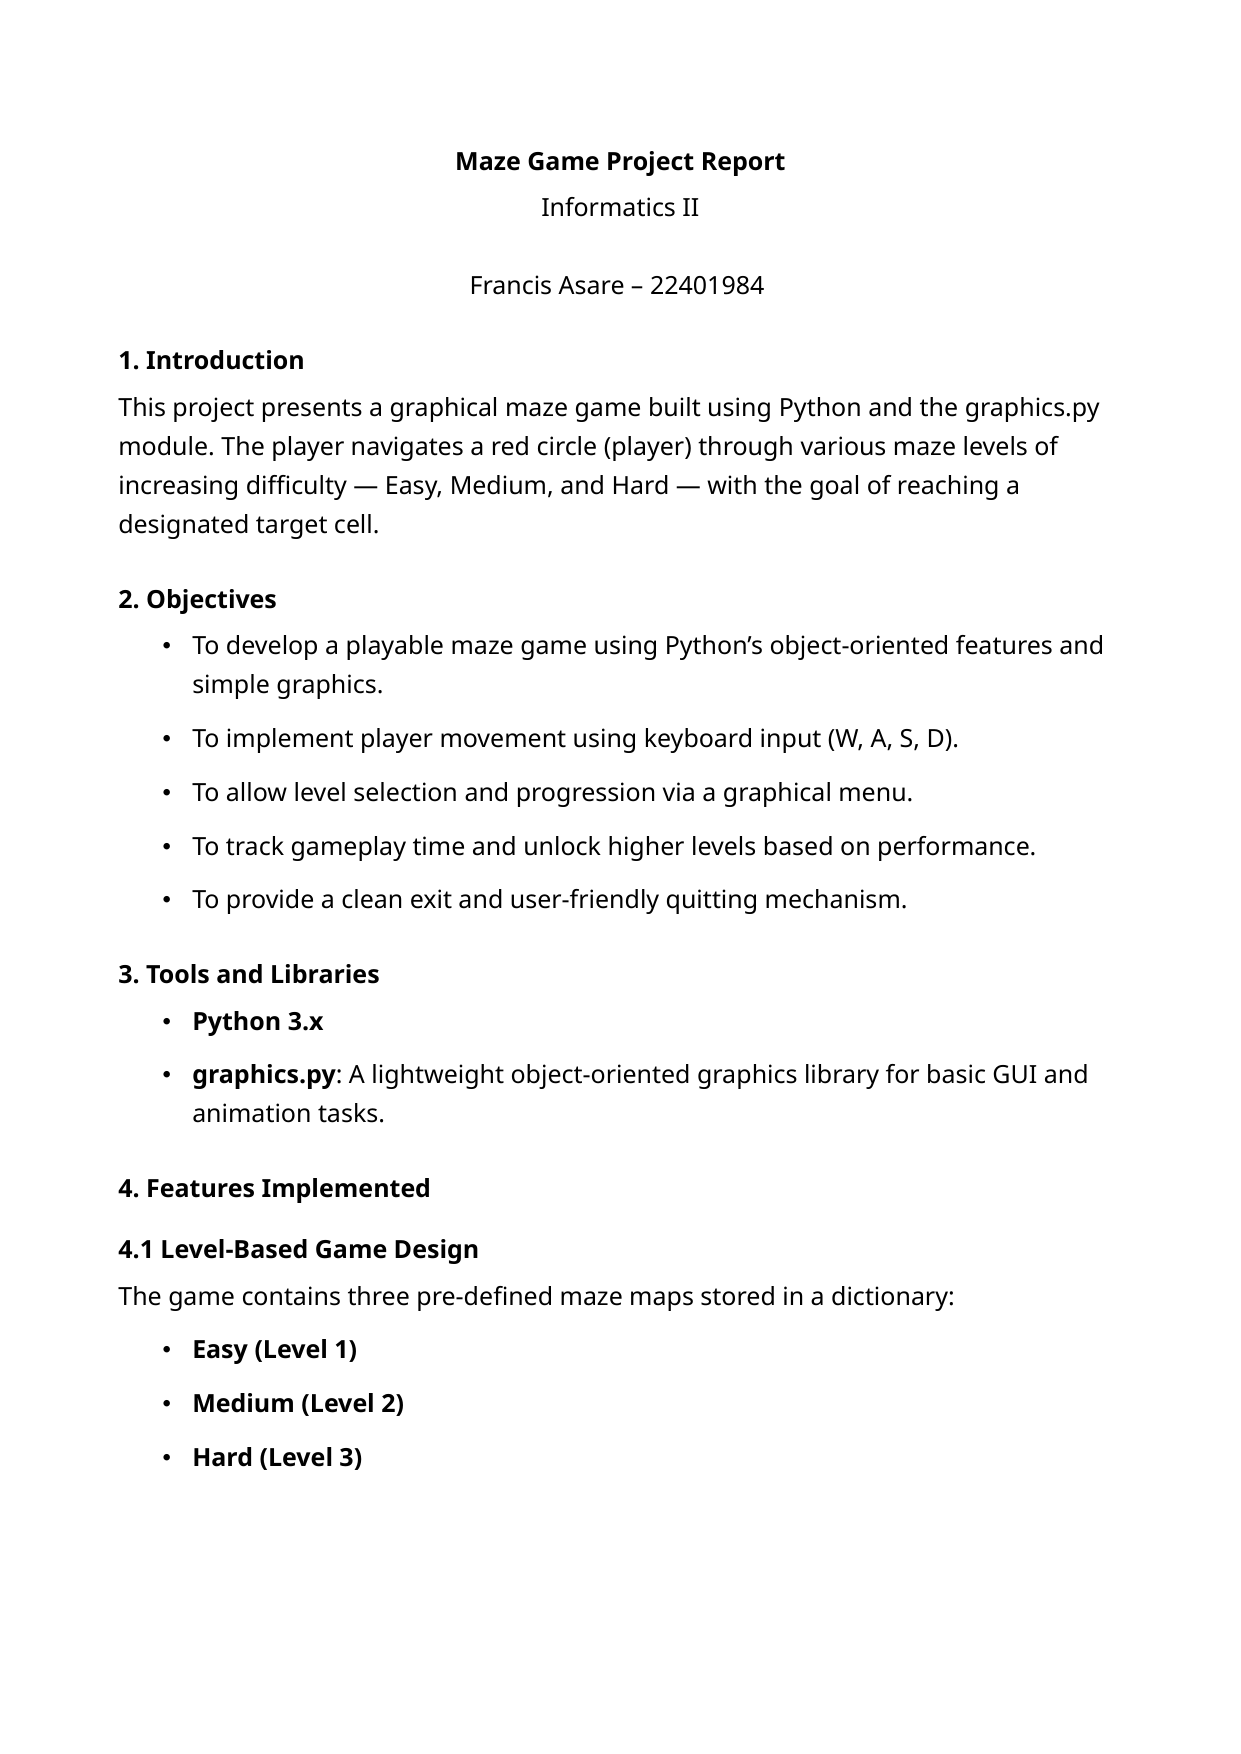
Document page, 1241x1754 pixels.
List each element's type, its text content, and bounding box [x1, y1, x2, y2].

list Easy (Level 1) [162, 1332, 1122, 1366]
list Hard (Level 3) [162, 1439, 1122, 1474]
text This project presents a graphical maze game built using Python and the graphics.py module. The player navigates a red circle (player) through various maze levels of increasing difficulty — Easy, Medium, and Hard — with the goal of reaching a designated target cell. [118, 389, 1122, 541]
subtitle 4.1 Level-Based Game Design [118, 1232, 1122, 1266]
list Medium (Level 2) [162, 1386, 1122, 1420]
list To implement player movement using keyboard input (W, A, S, D). [162, 721, 1122, 755]
subtitle 2. Objectives [118, 581, 1122, 615]
subtitle 3. Tools and Libraries [118, 957, 1122, 991]
list Python 3.x [162, 1003, 1122, 1037]
text The game contains three pre-defined maze maps stored in a dictionary: [118, 1278, 1122, 1312]
subtitle 4. Features Implemented [118, 1171, 1122, 1205]
subtitle Maze Game Project Report [118, 143, 1122, 177]
list graphics.py: A lightweight object-oriented graphics library for basic GUI and animation tasks. [162, 1057, 1122, 1130]
list To track gameplay time and unlock higher levels based on performance. [162, 828, 1122, 862]
text Informatics II Francis Asare – 22401984 [118, 190, 1122, 302]
list To allow level selection and progression via a graphical menu. [162, 774, 1122, 808]
list To provide a clean exit and user-friendly quitting mechanism. [162, 882, 1122, 916]
list To develop a playable maze game using Python’s object-oriented features and simple graphics. [162, 628, 1122, 701]
subtitle 1. Introduction [118, 343, 1122, 377]
